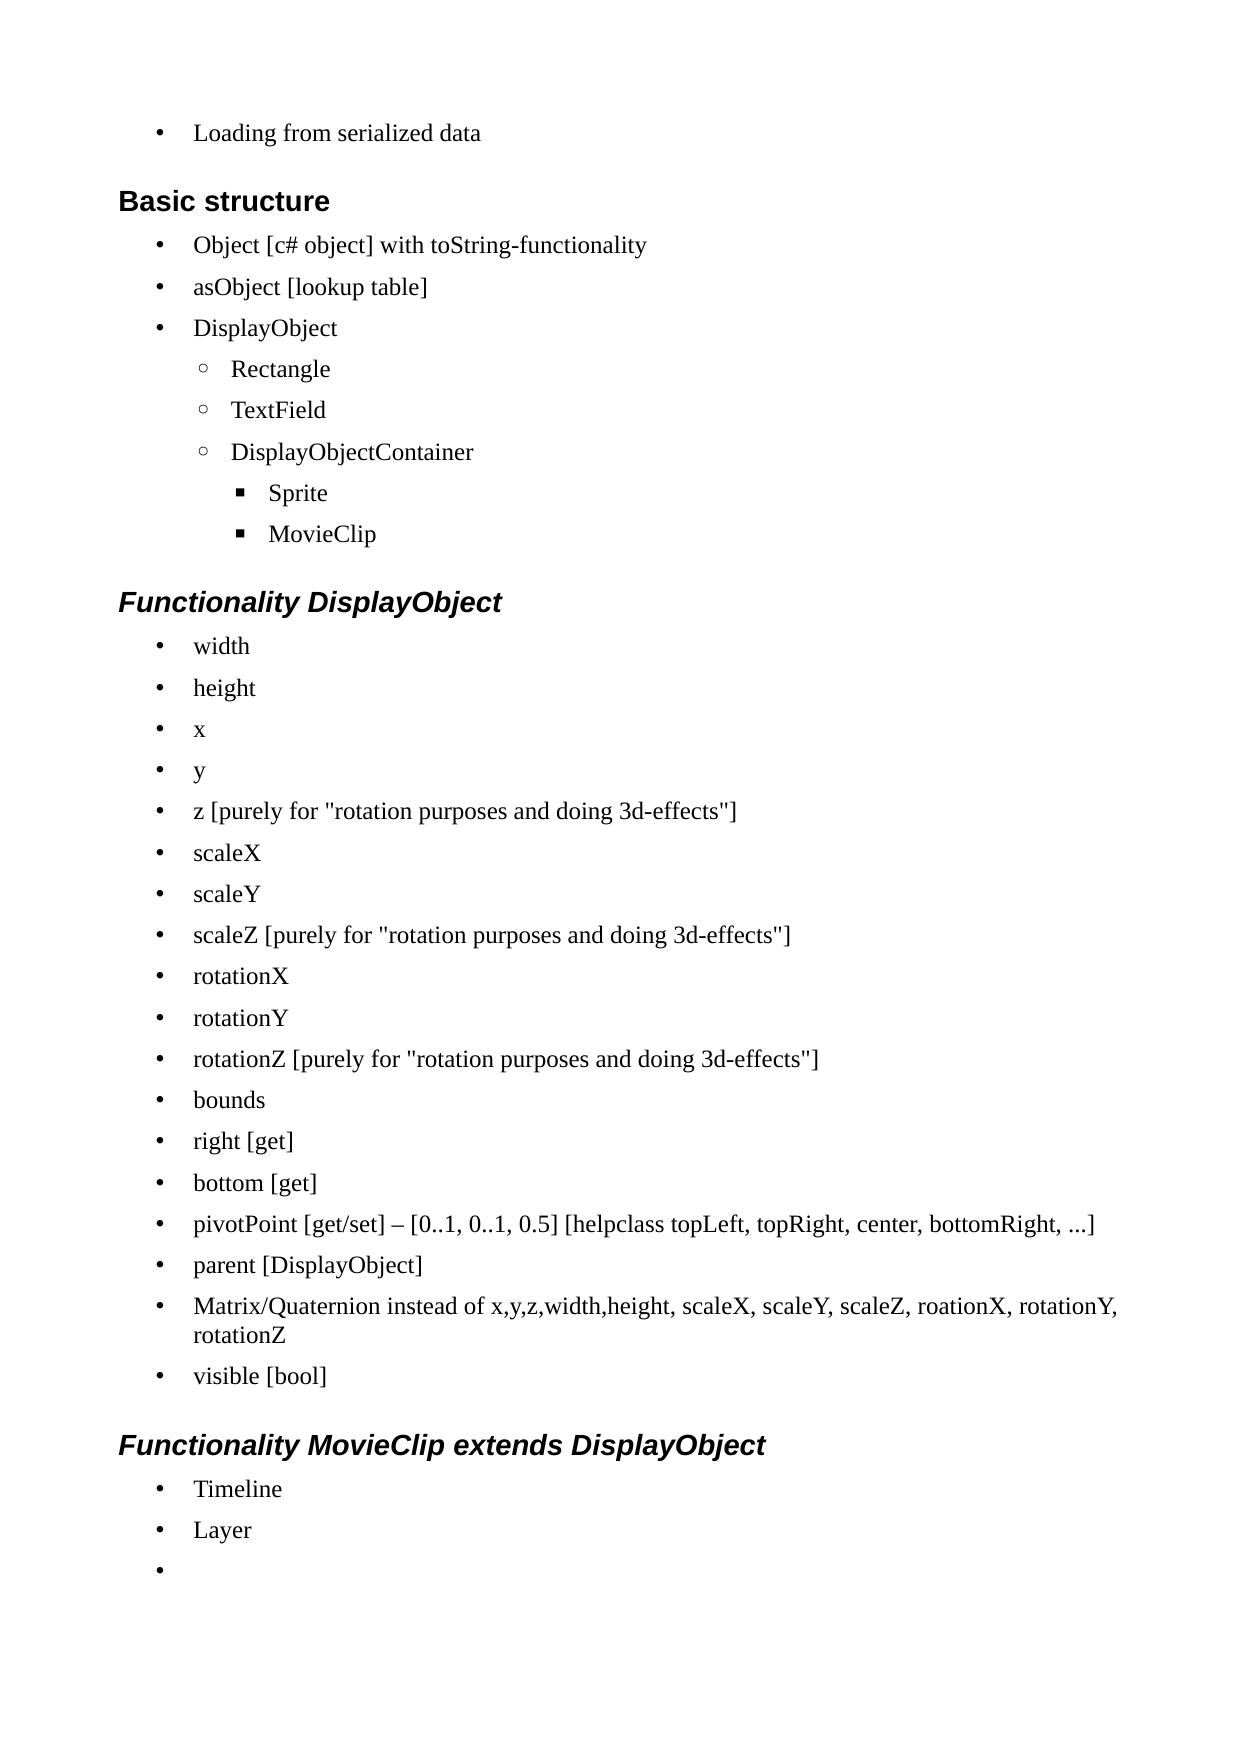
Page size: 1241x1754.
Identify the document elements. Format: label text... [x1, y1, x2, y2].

list scaleX [156, 838, 1122, 866]
list Layer [156, 1515, 1122, 1544]
list x [156, 714, 1122, 743]
list Loading from serialized data [156, 118, 1122, 147]
list Timeline [156, 1474, 1122, 1502]
list Object [c# object] with toString-functionality [156, 230, 1122, 259]
list MovieClip [231, 519, 1122, 548]
list Rectangle [193, 354, 1122, 383]
list asObject [lookup table] [156, 272, 1122, 300]
list scaleY [156, 879, 1122, 908]
list right [get] [156, 1126, 1122, 1155]
list rotationY [156, 1003, 1122, 1031]
list rotationZ [purely for "rotation purposes and doing 3d-effects"] [156, 1044, 1122, 1073]
subtitle Basic structure [118, 184, 1122, 218]
list Matrix/Quaternion instead of x,y,z,width,height, scaleX, scaleY, scaleZ, roationX, rotationY, rotationZ [156, 1291, 1122, 1349]
subtitle Functionality DisplayObject [118, 585, 1122, 619]
list scaleZ [purely for "rotation purposes and doing 3d-effects"] [156, 920, 1122, 949]
list DisplayObjectContainer [193, 437, 1122, 465]
list Sprite [231, 478, 1122, 507]
list TextField [193, 395, 1122, 424]
list bounds [156, 1085, 1122, 1114]
list z [purely for "rotation purposes and doing 3d-effects"] [156, 796, 1122, 825]
list width [156, 631, 1122, 660]
list y [156, 755, 1122, 784]
subtitle Functionality MovieClip extends DisplayObject [118, 1428, 1122, 1461]
list visible [bool] [156, 1361, 1122, 1390]
list DisplayObject [156, 313, 1122, 342]
list rotationX [156, 961, 1122, 990]
list parent [DisplayObject] [156, 1250, 1122, 1279]
list pivotPoint [get/set] – [0..1, 0..1, 0.5] [helpclass topLeft, topRight, center, bottomRight, ...] [156, 1209, 1122, 1238]
list height [156, 673, 1122, 701]
list bottom [get] [156, 1168, 1122, 1196]
